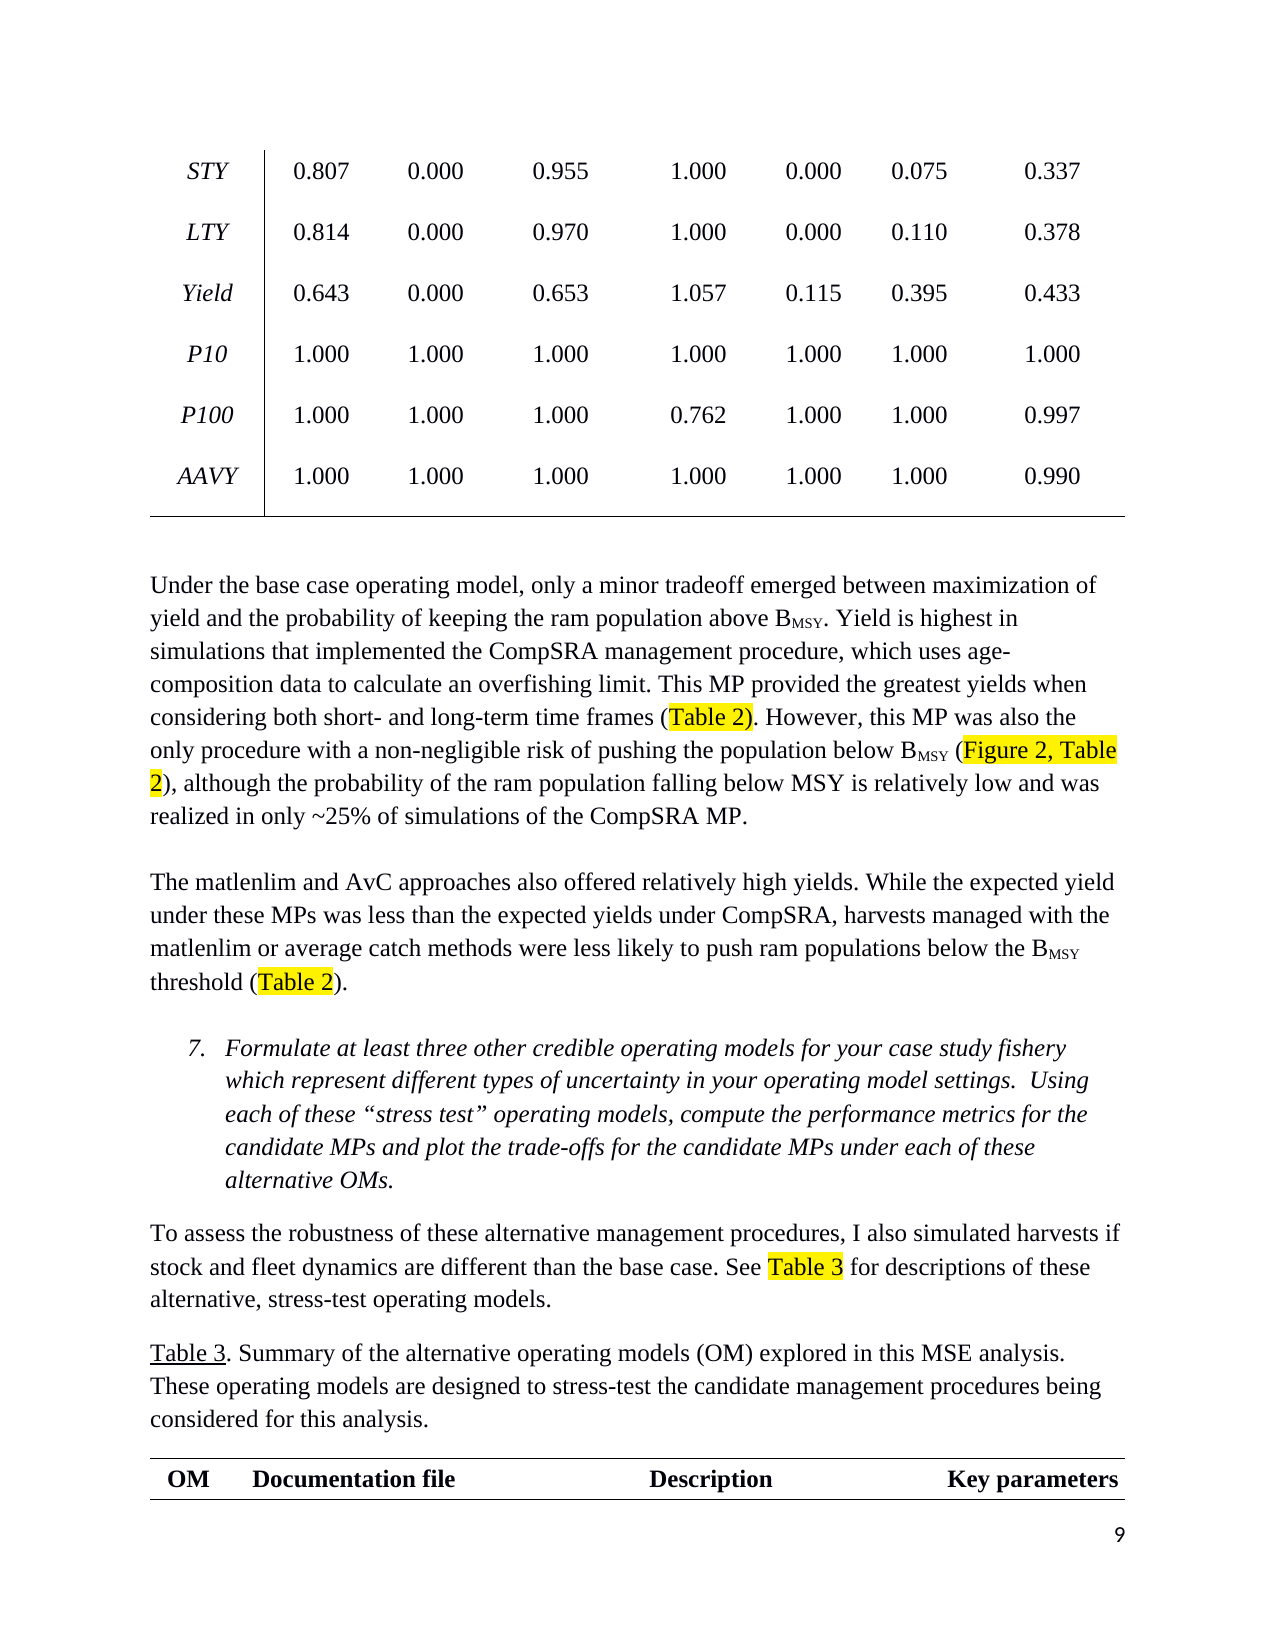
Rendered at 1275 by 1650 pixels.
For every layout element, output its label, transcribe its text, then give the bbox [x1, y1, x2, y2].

table_cell 0.110 [859, 211, 979, 272]
table_cell 1.000 [629, 333, 768, 394]
table_cell 1.000 [493, 394, 629, 455]
table_cell 0.997 [979, 394, 1125, 455]
table_cell Yield [150, 272, 264, 333]
table_cell 0.000 [378, 272, 492, 333]
table_cell 1.000 [859, 333, 979, 394]
text Table 3. Summary of the alternative operating models (OM) explored in this MSE analysis. These operating models are designed to stress-test the candidate management procedures being considered for this analysis. [150, 1338, 1125, 1433]
table_cell 0.000 [768, 150, 859, 211]
table_cell 1.000 [768, 394, 859, 455]
table_cell 0.000 [768, 211, 859, 272]
table_cell 0.762 [629, 394, 768, 455]
table_cell 1.000 [265, 455, 378, 516]
table_cell 0.814 [265, 211, 378, 272]
table_cell 1.000 [859, 394, 979, 455]
table_cell AAVY [150, 455, 264, 516]
table_cell 1.000 [493, 333, 629, 394]
table_cell LTY [150, 211, 264, 272]
table_cell 0.955 [493, 150, 629, 211]
table_cell 0.337 [979, 150, 1125, 211]
table_cell 0.000 [378, 211, 492, 272]
table_cell 1.000 [768, 333, 859, 394]
table_cell 1.000 [493, 455, 629, 516]
table_cell 1.000 [629, 211, 768, 272]
table_cell P100 [150, 394, 264, 455]
table_cell 1.000 [265, 333, 378, 394]
table_cell 1.000 [629, 150, 768, 211]
table_cell 1.000 [378, 455, 492, 516]
table_cell 0.433 [979, 272, 1125, 333]
table_cell 1.000 [979, 333, 1125, 394]
table_cell 0.653 [493, 272, 629, 333]
table_header Key parameters [941, 1459, 1125, 1499]
table_header Description [481, 1459, 941, 1499]
table_cell 1.000 [768, 455, 859, 516]
list Formulate at least three other credible operating models for your case study fishery which represent different types of uncertainty in your operating model settings. Using each of these “stress test” operating models, compute the performance metrics for the candidate MPs and plot the trade-offs for the candidate MPs under each of these alternative OMs. [187, 1033, 1125, 1193]
table_header OM [150, 1459, 226, 1499]
table_cell STY [150, 150, 264, 211]
table_cell 0.395 [859, 272, 979, 333]
list Under the base case operating model, only a minor tradeoff emerged between maximization of yield and the probability of keeping the ram population above BMSY. Yield is highest in simulations that implemented the CompSRA management procedure, which uses age-composition data to calculate an overfishing limit. This MP provided the greatest yields when considering both short- and long-term time frames (Table 2). However, this MP was also the only procedure with a non-negligible risk of pushing the population below BMSY (Figure 2, Table 2), although the probability of the ram population falling below MSY is relatively low and was realized in only ~25% of simulations of the CompSRA MP. [150, 570, 1125, 830]
table_cell 0.378 [979, 211, 1125, 272]
table_cell 0.970 [493, 211, 629, 272]
table_cell 1.000 [378, 394, 492, 455]
table_cell 0.115 [768, 272, 859, 333]
table_cell 1.057 [629, 272, 768, 333]
table_cell 0.807 [265, 150, 378, 211]
list The matlenlim and AvC approaches also offered relatively high yields. While the expected yield under these MPs was less than the expected yields under CompSRA, harvests managed with the matlenlim or average catch methods were less likely to push ram populations below the BMSY threshold (Table 2). [150, 867, 1125, 995]
table_header Documentation file [226, 1459, 481, 1499]
text To assess the robustness of these alternative management procedures, I also simulated harvests if stock and fleet dynamics are different than the base case. See Table 3 for descriptions of these alternative, stress-test operating models. [150, 1218, 1125, 1313]
table_cell 1.000 [378, 333, 492, 394]
table_cell 1.000 [265, 394, 378, 455]
table_cell 1.000 [629, 455, 768, 516]
table_cell 0.000 [378, 150, 492, 211]
table_cell 0.643 [265, 272, 378, 333]
table_cell 0.990 [979, 455, 1125, 516]
table_cell P10 [150, 333, 264, 394]
table_cell 1.000 [859, 455, 979, 516]
table_cell 0.075 [859, 150, 979, 211]
